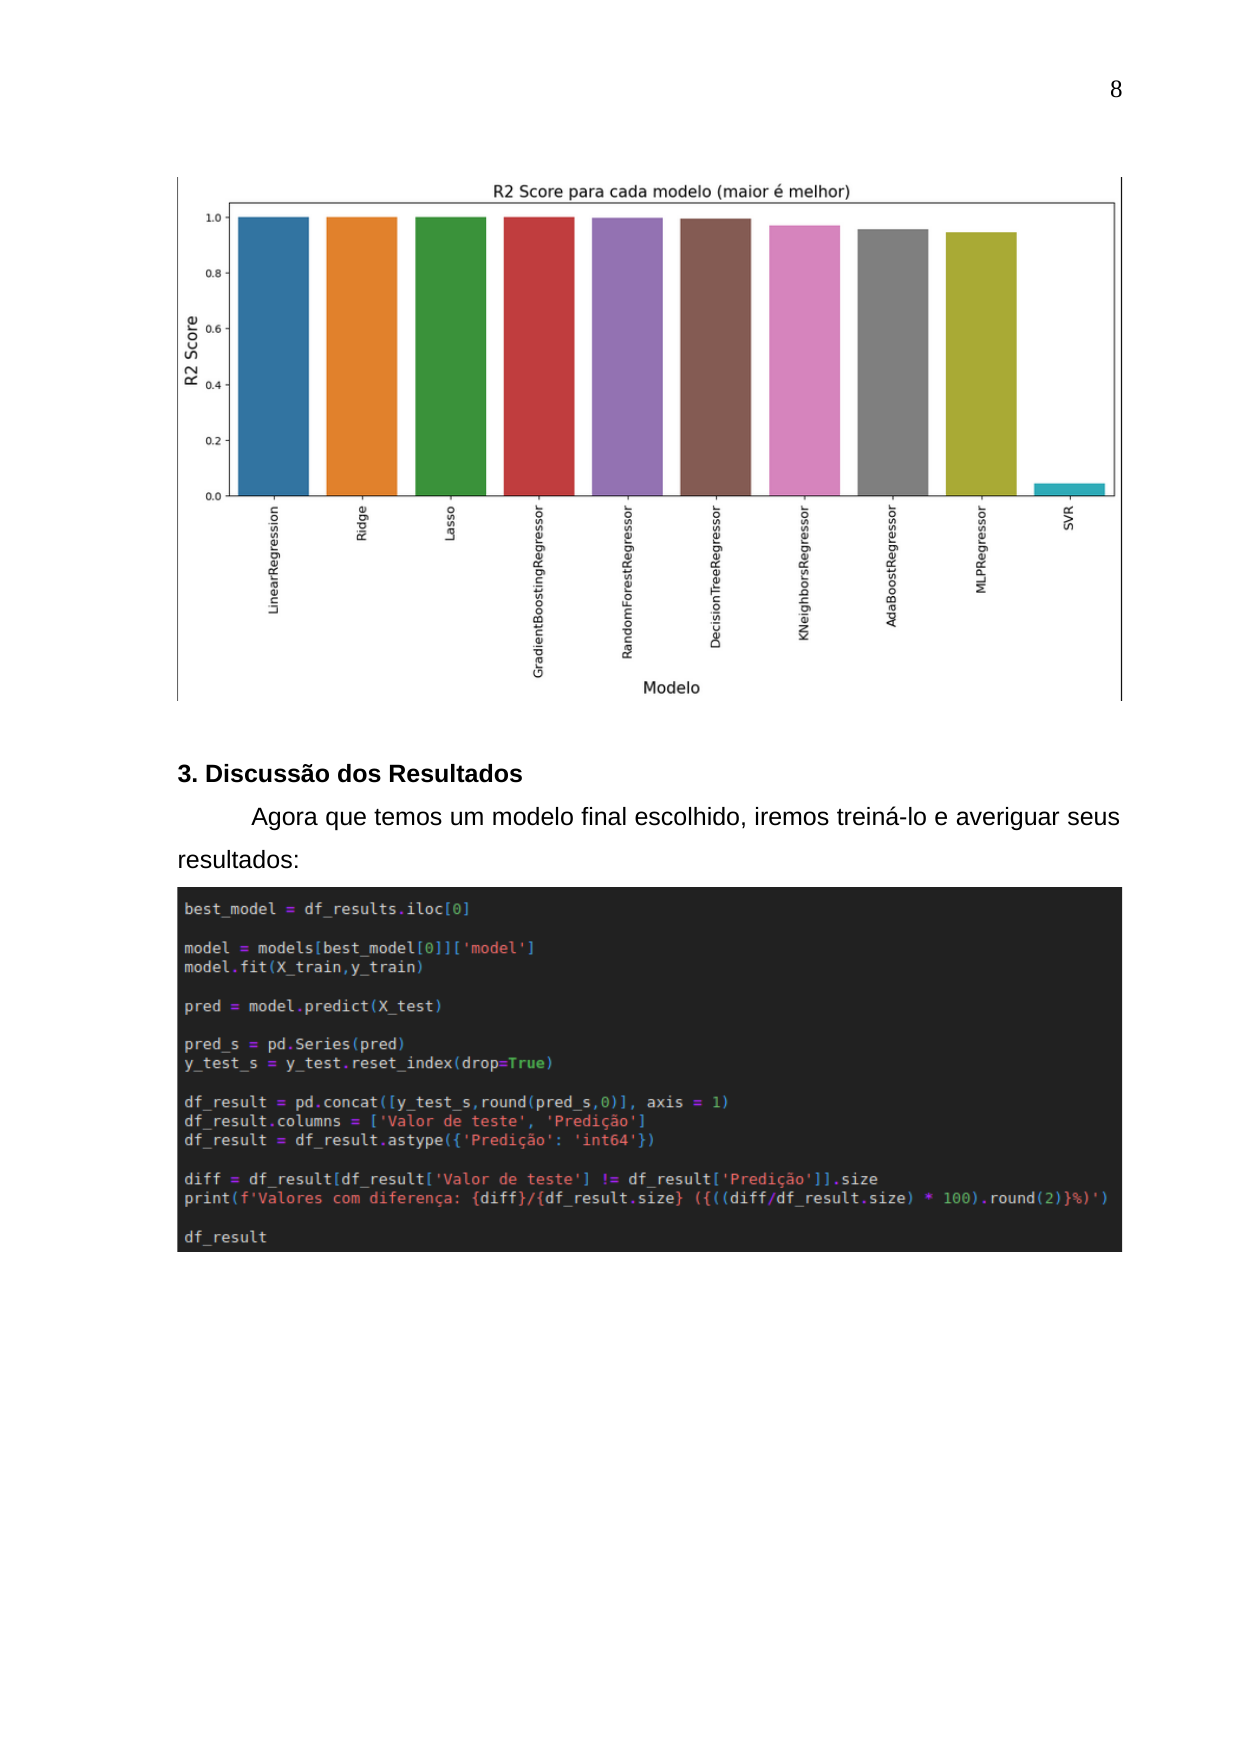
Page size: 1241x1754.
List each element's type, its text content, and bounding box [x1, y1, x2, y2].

subtitle 3. Discussão dos Resultados [177, 758, 1122, 787]
picture [177, 177, 1123, 701]
picture [177, 887, 1123, 1252]
text Agora que temos um modelo final escolhido, iremos treiná-lo e averiguar seus resultados: [177, 802, 1122, 873]
